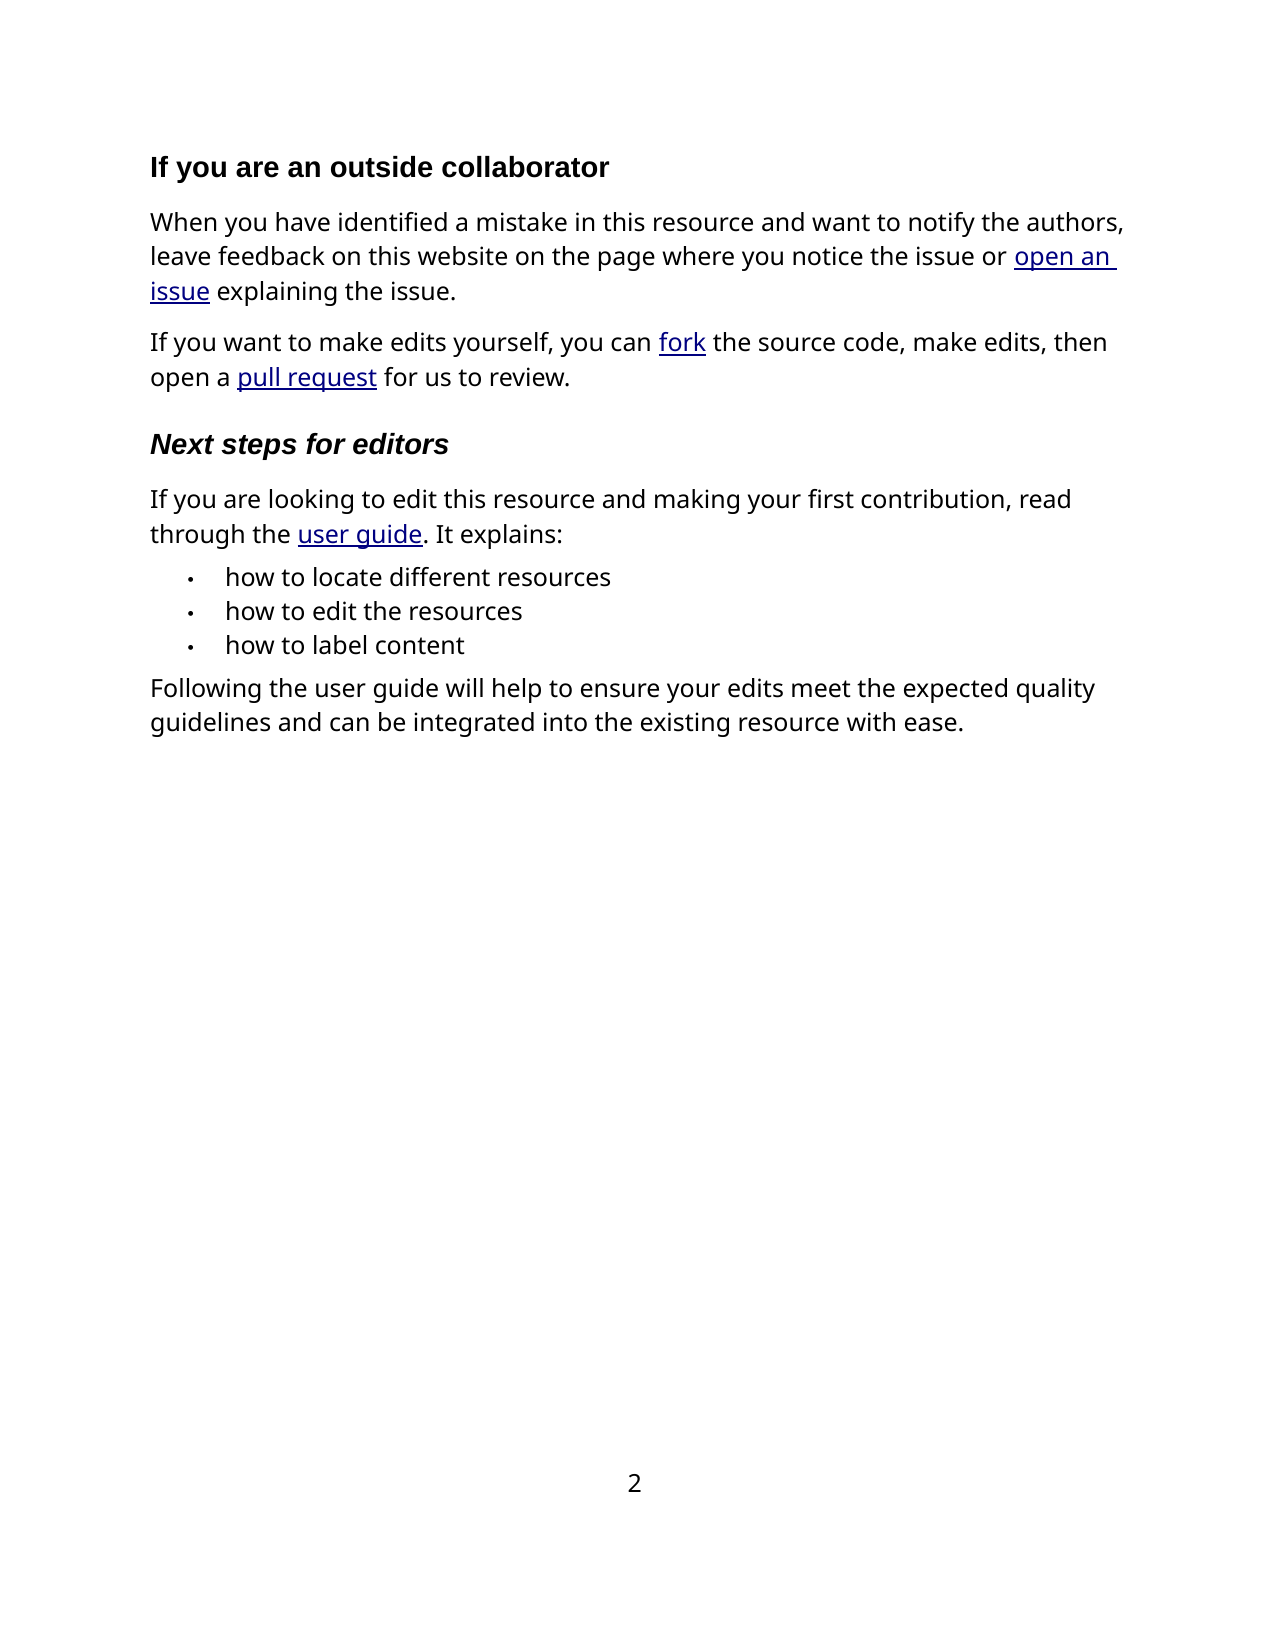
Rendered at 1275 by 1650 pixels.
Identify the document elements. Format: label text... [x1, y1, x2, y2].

list how to locate different resources [187, 559, 1125, 593]
list how to edit the resources [187, 593, 1125, 627]
list how to label content [187, 627, 1125, 661]
text Following the user guide will help to ensure your edits meet the expected quality guidelines and can be integrated into the existing resource with ease. [150, 670, 1125, 738]
text If you want to make edits yourself, you can fork the source code, make edits, then open a pull request for us to review. [150, 325, 1125, 393]
subtitle Next steps for editors [150, 427, 1125, 461]
text When you have identified a mistake in this resource and want to notify the authors, leave feedback on this website on the page where you notice the issue or open an issue explaining the issue. [150, 205, 1125, 307]
text If you are looking to edit this resource and making your first contribution, read through the user guide. It explains: [150, 482, 1125, 550]
subtitle If you are an outside collaborator [150, 150, 1125, 183]
